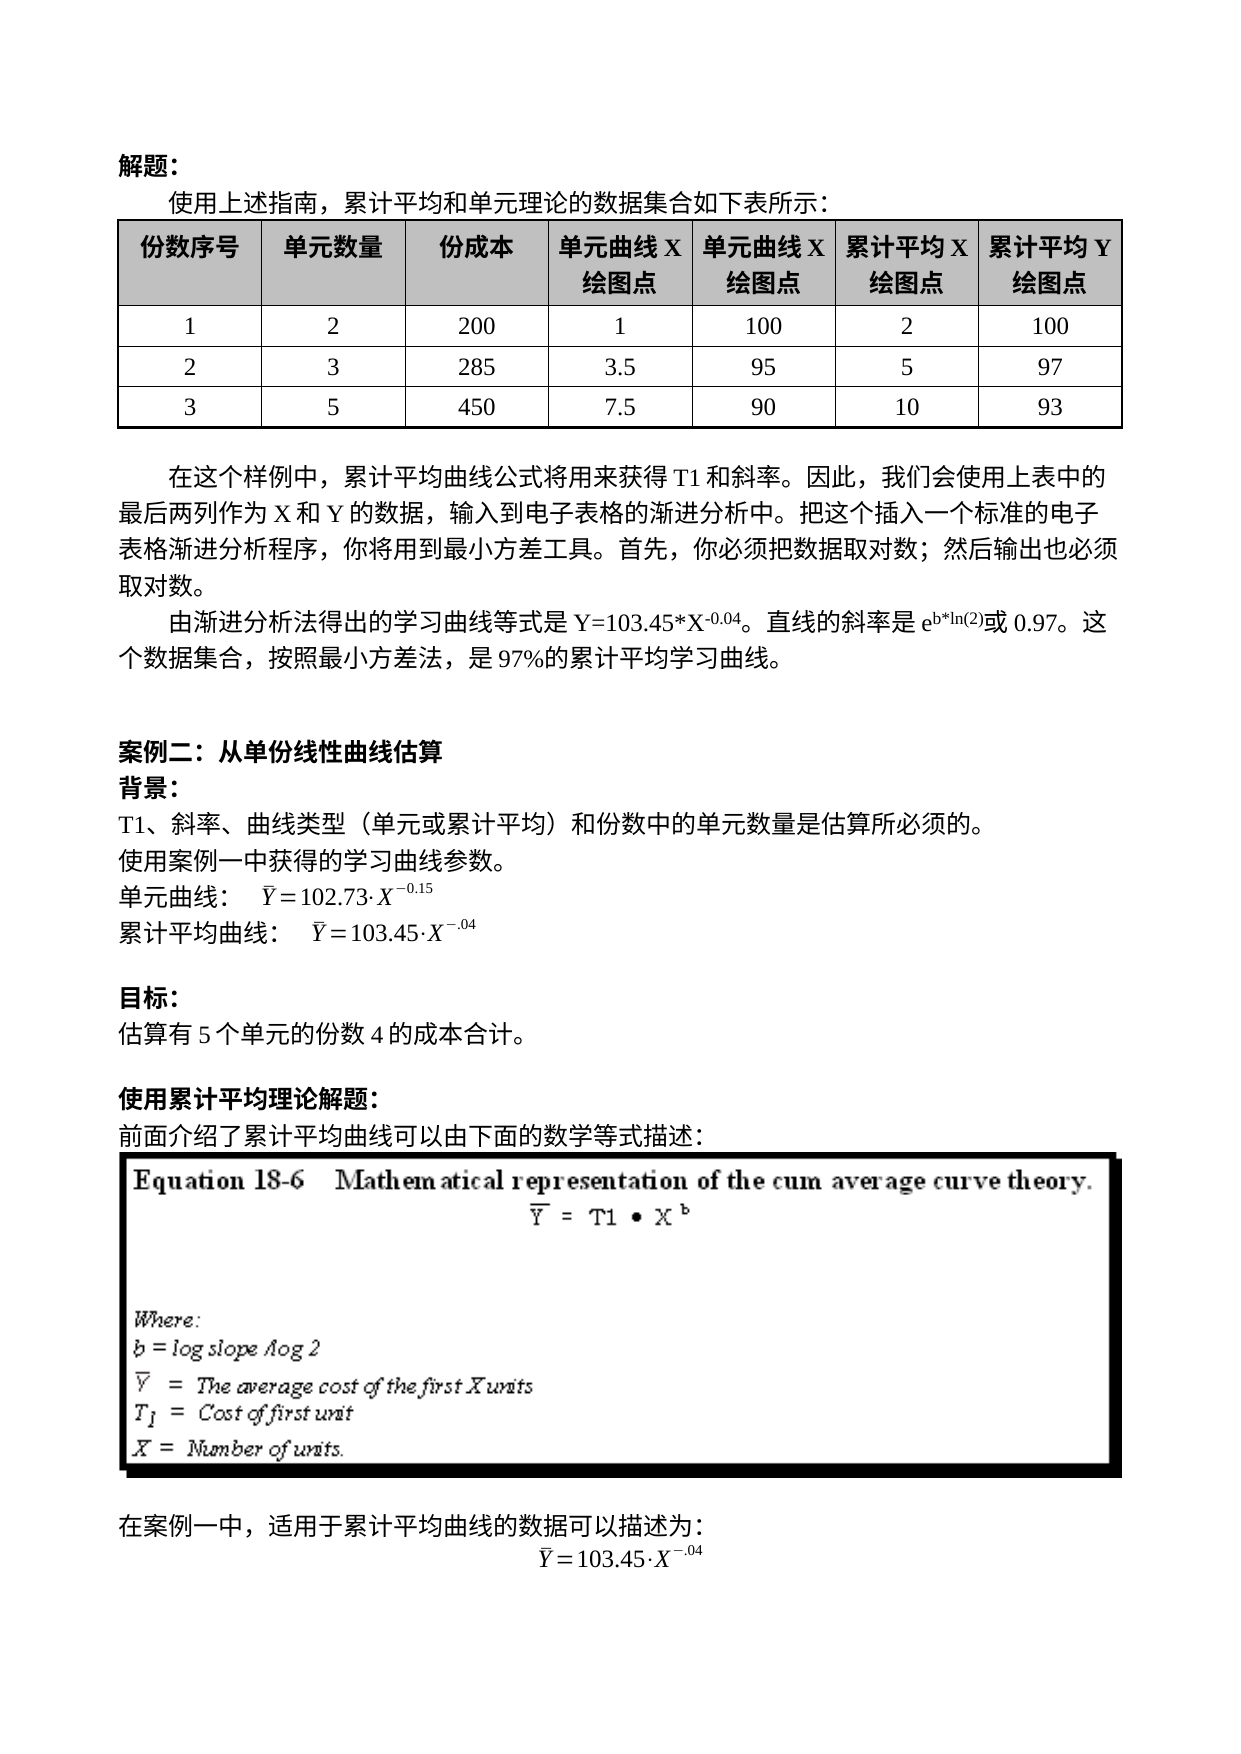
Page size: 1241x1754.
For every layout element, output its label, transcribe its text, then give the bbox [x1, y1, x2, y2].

table_cell 3 [119, 387, 261, 426]
text 累计平均曲线： [118, 913, 1122, 950]
text 使用累计平均理论解题： [118, 1080, 1122, 1116]
table_cell 10 [836, 387, 978, 426]
table_cell 2 [836, 306, 978, 346]
text 前面介绍了累计平均曲线可以由下面的数学等式描述： [118, 1116, 1122, 1152]
text 使用案例一中获得的学习曲线参数。 [118, 841, 1122, 877]
table_cell 2 [262, 306, 405, 346]
text 估算有5个单元的份数4的成本合计。 [118, 1015, 1122, 1051]
table_cell 7.5 [549, 387, 692, 426]
table_header 份数序号 [119, 221, 261, 305]
table_header 累计平均Y绘图点 [979, 221, 1121, 305]
text 单元曲线： [118, 877, 1122, 913]
table_cell 285 [406, 347, 548, 386]
text 目标： [118, 978, 1122, 1015]
table_header 份成本 [406, 221, 548, 305]
table_header 单元数量 [262, 221, 405, 305]
table_header 单元曲线X绘图点 [693, 221, 835, 305]
table_header 单元曲线X绘图点 [549, 221, 692, 305]
table_cell 95 [693, 347, 835, 386]
text 在这个样例中，累计平均曲线公式将用来获得T1和斜率。因此，我们会使用上表中的最后两列作为X和Y的数据，输入到电子表格的渐进分析中。把这个插入一个标准的电子表格渐进分析程序，你将用到最小方差工具。首先，你必须把数据取对数；然后输出也必须取对数。 [118, 457, 1122, 602]
picture [118, 1152, 1122, 1478]
table_cell 100 [979, 306, 1121, 346]
text T1、斜率、曲线类型（单元或累计平均）和份数中的单元数量是估算所必须的。 [118, 805, 1122, 841]
text 解题： [118, 147, 1122, 183]
text 在案例一中，适用于累计平均曲线的数据可以描述为： [118, 1506, 1122, 1542]
text 使用上述指南，累计平均和单元理论的数据集合如下表所示： [118, 183, 1122, 219]
table_cell 1 [119, 306, 261, 346]
table_cell 93 [979, 387, 1121, 426]
table_cell 90 [693, 387, 835, 426]
table_cell 97 [979, 347, 1121, 386]
text 案例二：从单份线性曲线估算 [118, 732, 1122, 768]
table_cell 1 [549, 306, 692, 346]
table_cell 2 [119, 347, 261, 386]
table_cell 3 [262, 347, 405, 386]
table_cell 5 [836, 347, 978, 386]
table_cell 200 [406, 306, 548, 346]
text 背景： [118, 768, 1122, 805]
table_cell 100 [693, 306, 835, 346]
table_header 累计平均X绘图点 [836, 221, 978, 305]
text 由渐进分析法得出的学习曲线等式是Y=103.45*X-0.04。直线的斜率是eb*ln(2)或0.97。这个数据集合，按照最小方差法，是97%的累计平均学习曲线。 [118, 602, 1122, 675]
table_cell 3.5 [549, 347, 692, 386]
table_cell 450 [406, 387, 548, 426]
table_cell 5 [262, 387, 405, 426]
